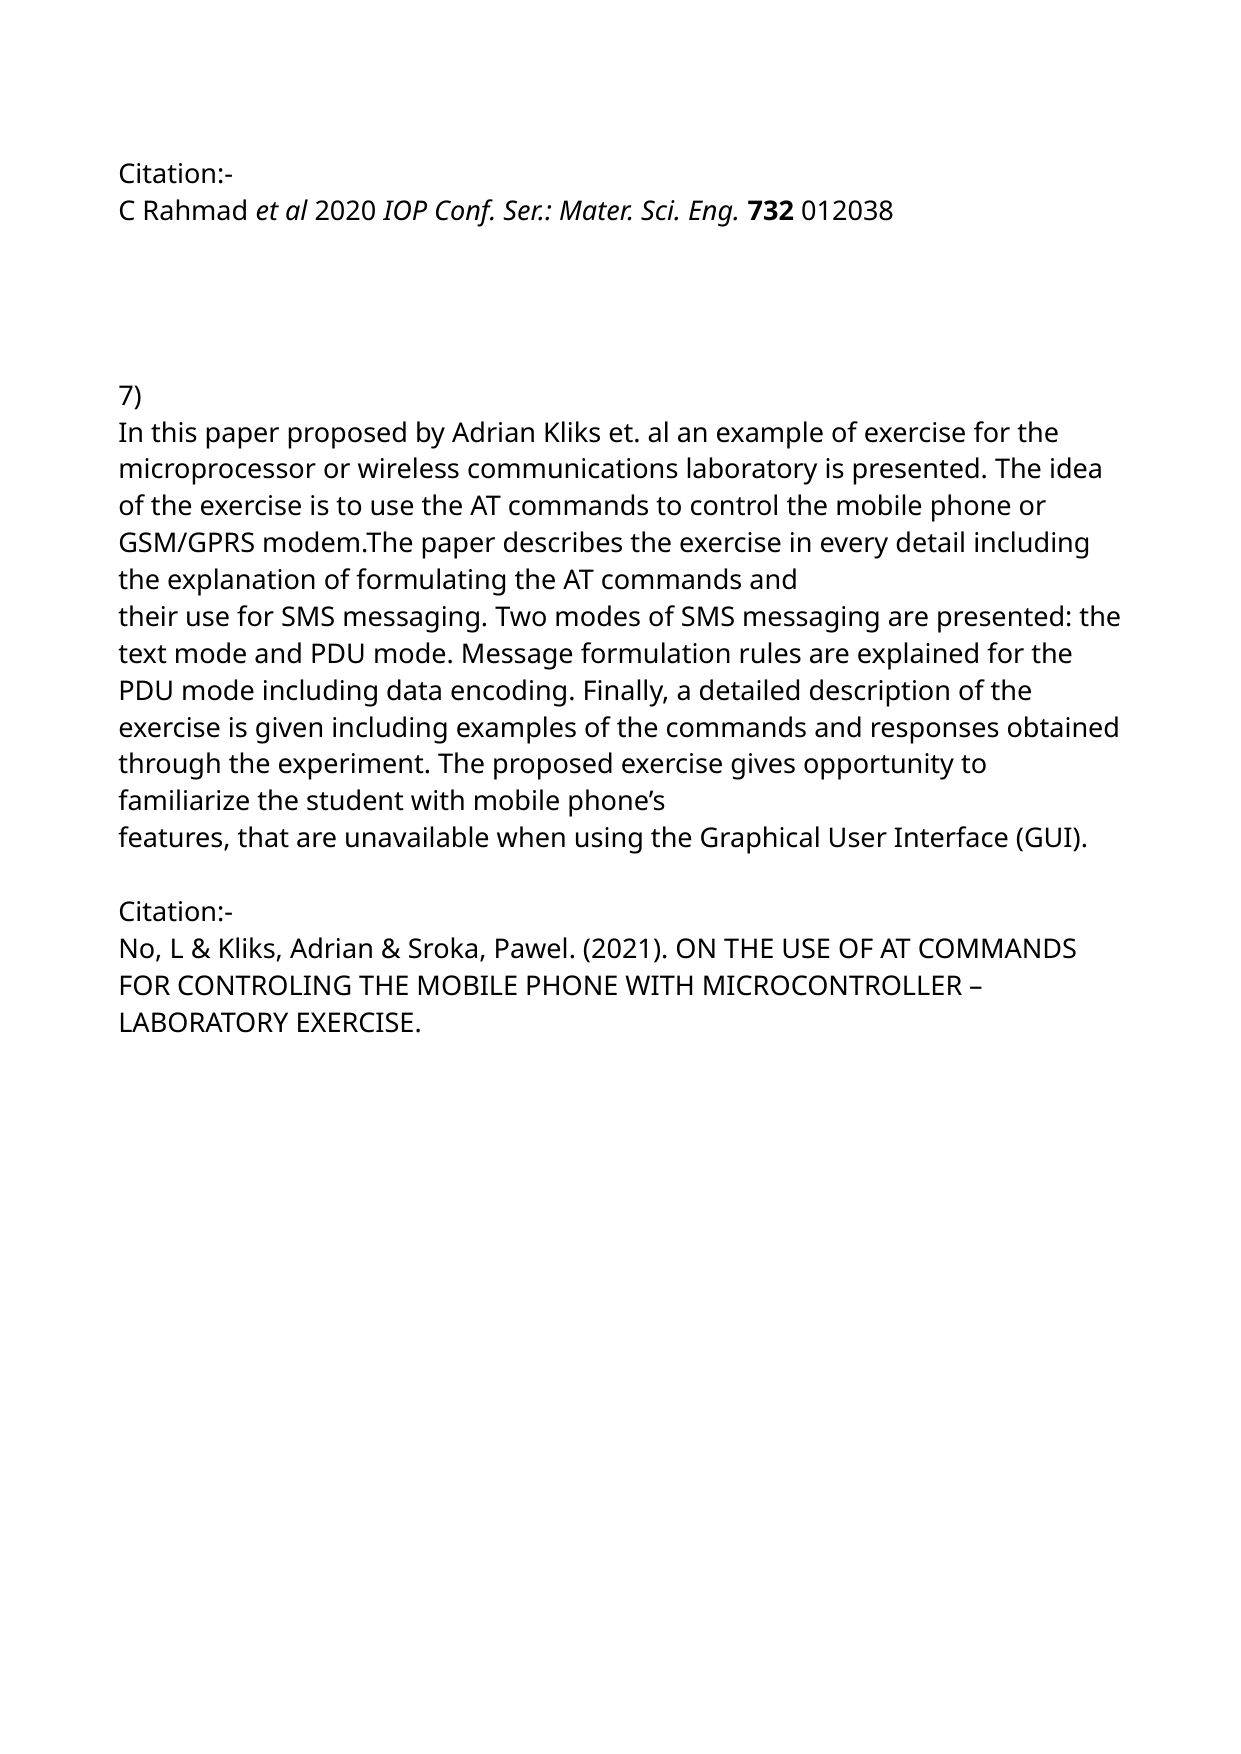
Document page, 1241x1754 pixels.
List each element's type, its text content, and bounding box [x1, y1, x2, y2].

text Citation:- [118, 892, 1122, 929]
text C Rahmad et al 2020 IOP Conf. Ser.: Mater. Sci. Eng. 732 012038 [118, 192, 1122, 229]
text No, L & Kliks, Adrian & Sroka, Pawel. (2021). ON THE USE OF AT COMMANDS FOR CONTROLING THE MOBILE PHONE WITH MICROCONTROLLER – LABORATORY EXERCISE. [118, 929, 1122, 1040]
text 7) [118, 376, 1122, 413]
text In this paper proposed by Adrian Kliks et. al an example of exercise for the microprocessor or wireless communications laboratory is presented. The idea of the exercise is to use the AT commands to control the mobile phone or GSM/GPRS modem.The paper describes the exercise in every detail including the explanation of formulating the AT commands and [118, 413, 1122, 597]
text features, that are unavailable when using the Graphical User Interface (GUI). [118, 819, 1122, 856]
text Citation:- [118, 155, 1122, 192]
text their use for SMS messaging. Two modes of SMS messaging are presented: the text mode and PDU mode. Message formulation rules are explained for the PDU mode including data encoding. Finally, a detailed description of the exercise is given including examples of the commands and responses obtained through the experiment. The proposed exercise gives opportunity to familiarize the student with mobile phone’s [118, 597, 1122, 819]
